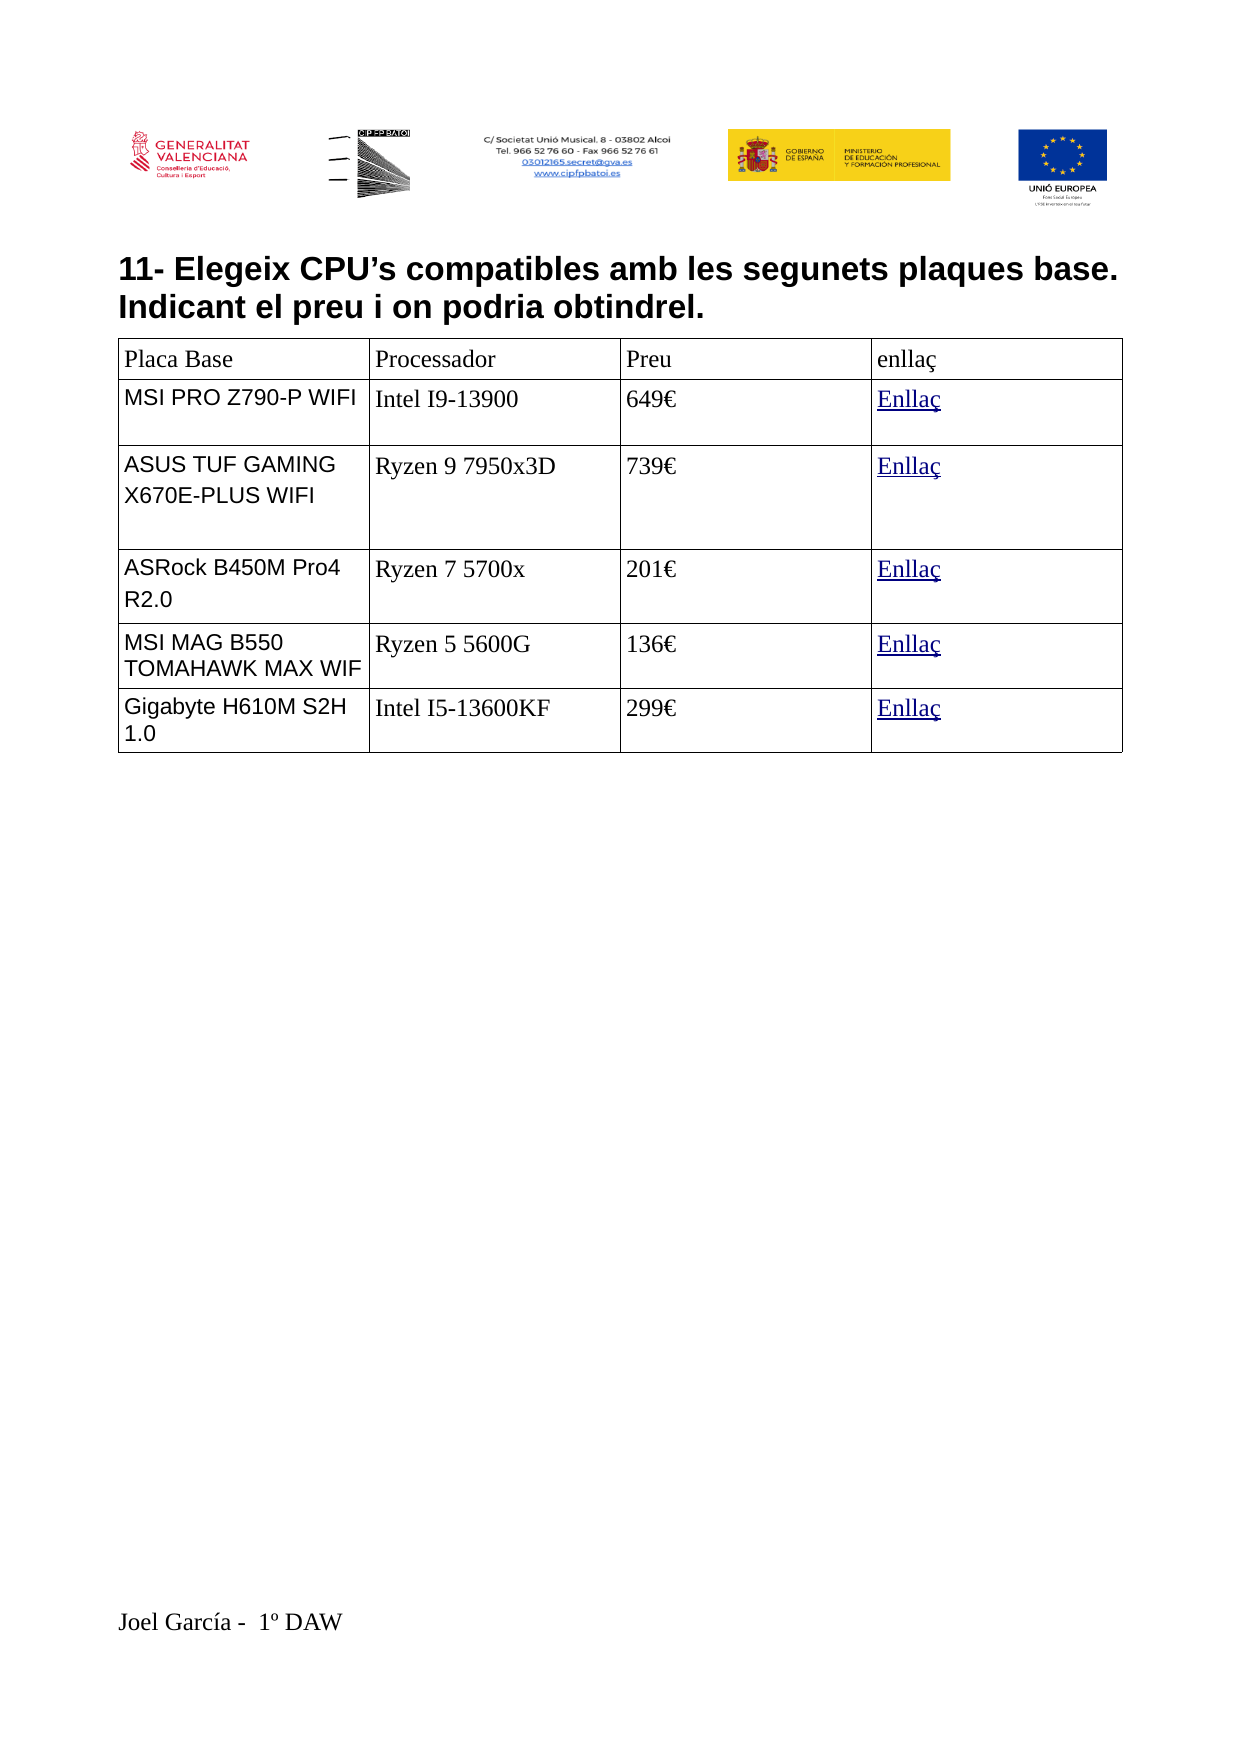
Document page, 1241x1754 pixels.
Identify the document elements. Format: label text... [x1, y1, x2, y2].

table_cell Intel I5-13600KF [370, 689, 620, 752]
subtitle 11- Elegeix CPU’s compatibles amb les segunets plaques base. Indicant el preu i on podria obtindrel. [118, 249, 1122, 326]
table_cell MSI MAG B550 TOMAHAWK MAX WIF [119, 624, 369, 687]
table_cell Enllaç [872, 380, 1122, 445]
table_cell 136€ [621, 624, 871, 687]
table_cell Ryzen 5 5600G [370, 624, 620, 687]
table_cell Intel I9-13900 [370, 380, 620, 445]
table_cell Enllaç [872, 550, 1122, 623]
table_header Preu [621, 339, 871, 378]
table_header Placa Base [119, 339, 369, 378]
table_cell 739€ [621, 446, 871, 548]
table_cell 299€ [621, 689, 871, 752]
table_cell Gigabyte H610M S2H 1.0 [119, 689, 369, 752]
picture [118, 118, 1118, 209]
table_cell 201€ [621, 550, 871, 623]
table_cell Ryzen 7 5700x [370, 550, 620, 623]
table_cell ASUS TUF GAMING X670E-PLUS WIFI [119, 446, 369, 548]
table_cell Enllaç [872, 624, 1122, 687]
table_header enllaç [872, 339, 1122, 378]
table_cell ASRock B450M Pro4 R2.0 [119, 550, 369, 623]
table_header Processador [370, 339, 620, 378]
table_cell Enllaç [872, 689, 1122, 752]
table_cell Ryzen 9 7950x3D [370, 446, 620, 548]
table_cell Enllaç [872, 446, 1122, 548]
table_cell MSI PRO Z790-P WIFI [119, 380, 369, 445]
table_cell 649€ [621, 380, 871, 445]
